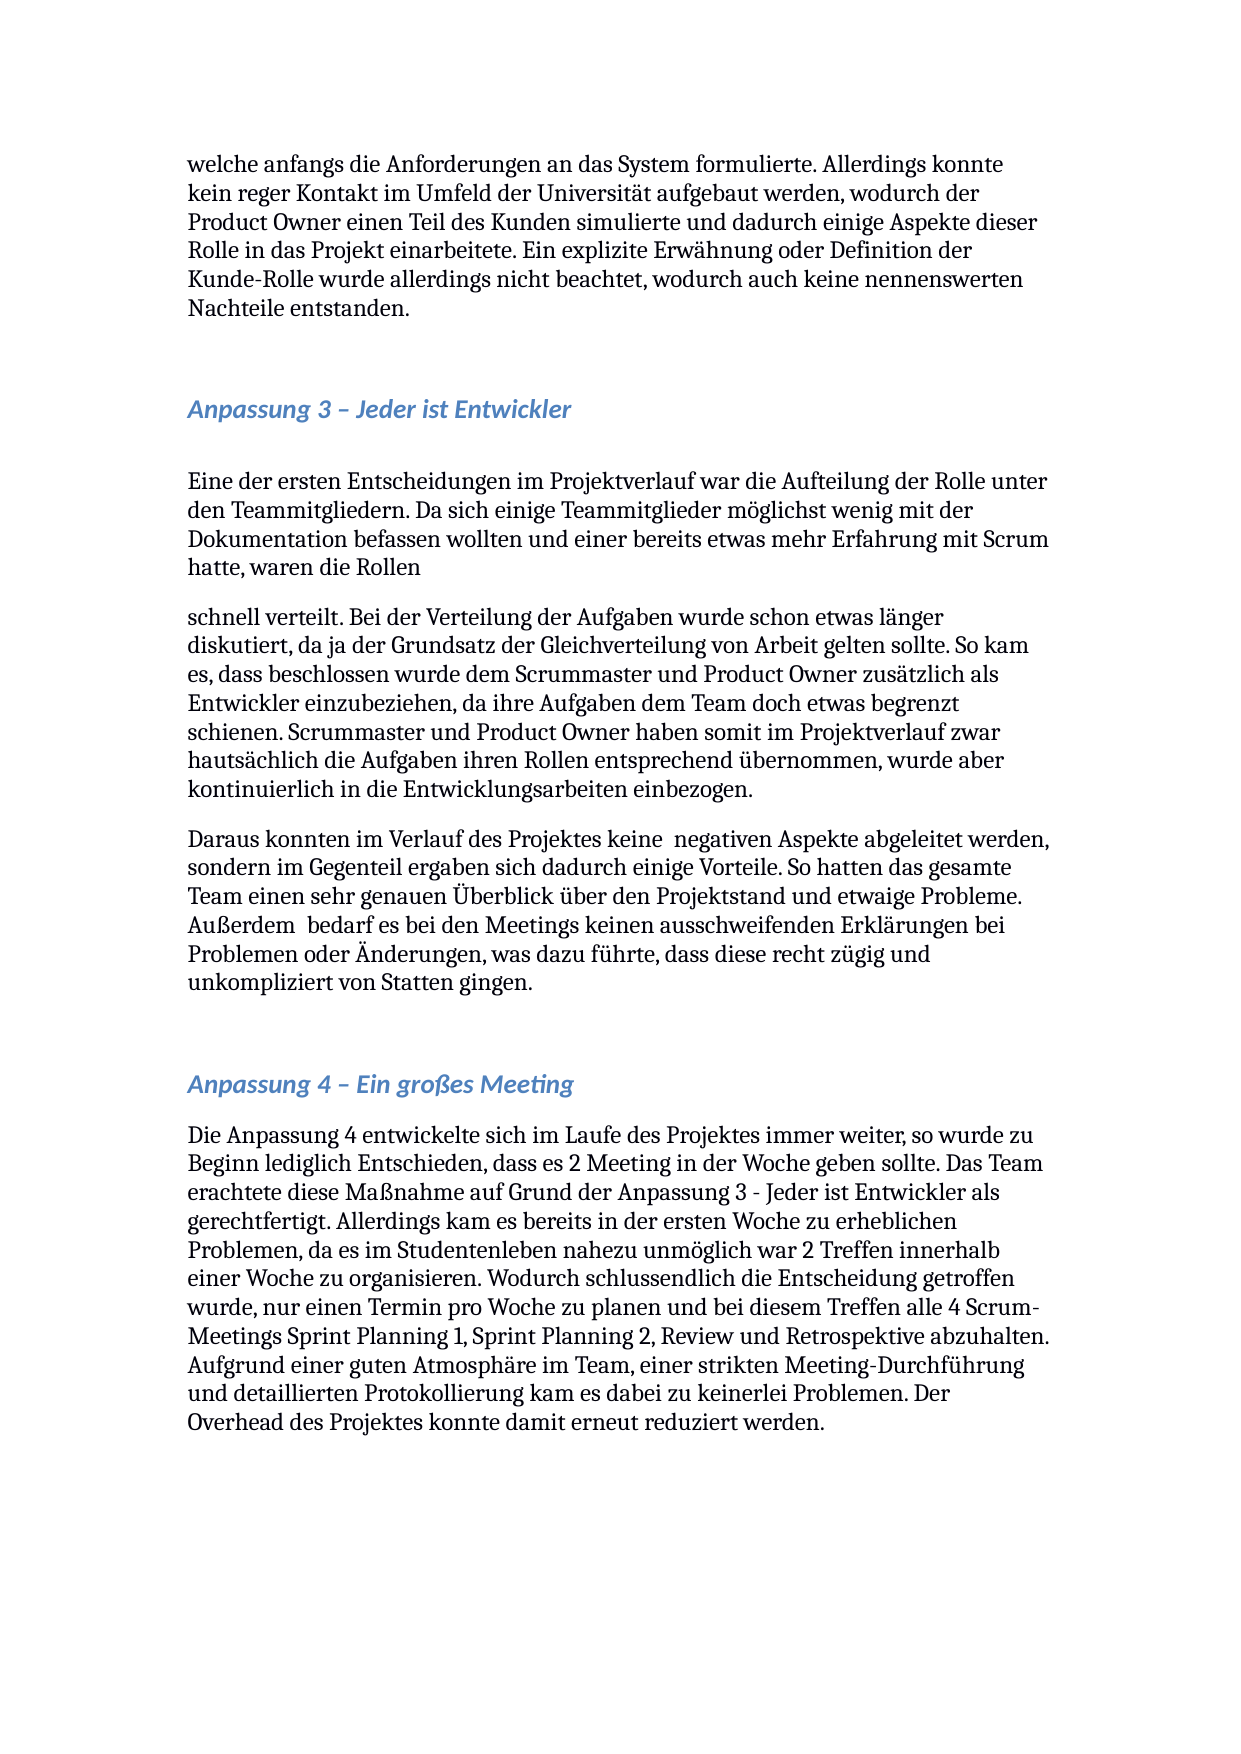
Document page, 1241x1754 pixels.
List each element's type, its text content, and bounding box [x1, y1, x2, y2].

text schnell verteilt. Bei der Verteilung der Aufgaben wurde schon etwas länger diskutiert, da ja der Grundsatz der Gleichverteilung von Arbeit gelten sollte. So kam es, dass beschlossen wurde dem Scrummaster und Product Owner zusätzlich als Entwickler einzubeziehen, da ihre Aufgaben dem Team doch etwas begrenzt schienen. Scrummaster und Product Owner haben somit im Projektverlauf zwar hautsächlich die Aufgaben ihren Rollen entsprechend übernommen, wurde aber kontinuierlich in die Entwicklungsarbeiten einbezogen. [187, 603, 1053, 804]
subtitle Anpassung 4 – Ein großes Meeting [187, 1067, 1053, 1100]
subtitle Anpassung 3 – Jeder ist Entwickler [187, 393, 1053, 426]
text Daraus konnten im Verlauf des Projektes keine negativen Aspekte abgeleitet werden, sondern im Gegenteil ergaben sich dadurch einige Vorteile. So hatten das gesamte Team einen sehr genauen Überblick über den Projektstand und etwaige Probleme. Außerdem bedarf es bei den Meetings keinen ausschweifenden Erklärungen bei Problemen oder Änderungen, was dazu führte, dass diese recht zügig und unkompliziert von Statten gingen. [187, 824, 1053, 997]
text Die Anpassung 4 entwickelte sich im Laufe des Projektes immer weiter, so wurde zu Beginn lediglich Entschieden, dass es 2 Meeting in der Woche geben sollte. Das Team erachtete diese Maßnahme auf Grund der Anpassung 3 - Jeder ist Entwickler als gerechtfertigt. Allerdings kam es bereits in der ersten Woche zu erheblichen Problemen, da es im Studentenleben nahezu unmöglich war 2 Treffen innerhalb einer Woche zu organisieren. Wodurch schlussendlich die Entscheidung getroffen wurde, nur einen Termin pro Woche zu planen und bei diesem Treffen alle 4 Scrum-Meetings Sprint Planning 1, Sprint Planning 2, Review und Retrospektive abzuhalten. Aufgrund einer guten Atmosphäre im Team, einer strikten Meeting-Durchführung und detaillierten Protokollierung kam es dabei zu keinerlei Problemen. Der Overhead des Projektes konnte damit erneut reduziert werden. [187, 1121, 1053, 1437]
text welche anfangs die Anforderungen an das System formulierte. Allerdings konnte kein reger Kontakt im Umfeld der Universität aufgebaut werden, wodurch der Product Owner einen Teil des Kunden simulierte und dadurch einige Aspekte dieser Rolle in das Projekt einarbeitete. Ein explizite Erwähnung oder Definition der Kunde-Rolle wurde allerdings nicht beachtet, wodurch auch keine nennenswerten Nachteile entstanden. [187, 150, 1053, 322]
text Eine der ersten Entscheidungen im Projektverlauf war die Aufteilung der Rolle unter den Teammitgliedern. Da sich einige Teammitglieder möglichst wenig mit der Dokumentation befassen wollten und einer bereits etwas mehr Erfahrung mit Scrum hatte, waren die Rollen [187, 467, 1053, 582]
